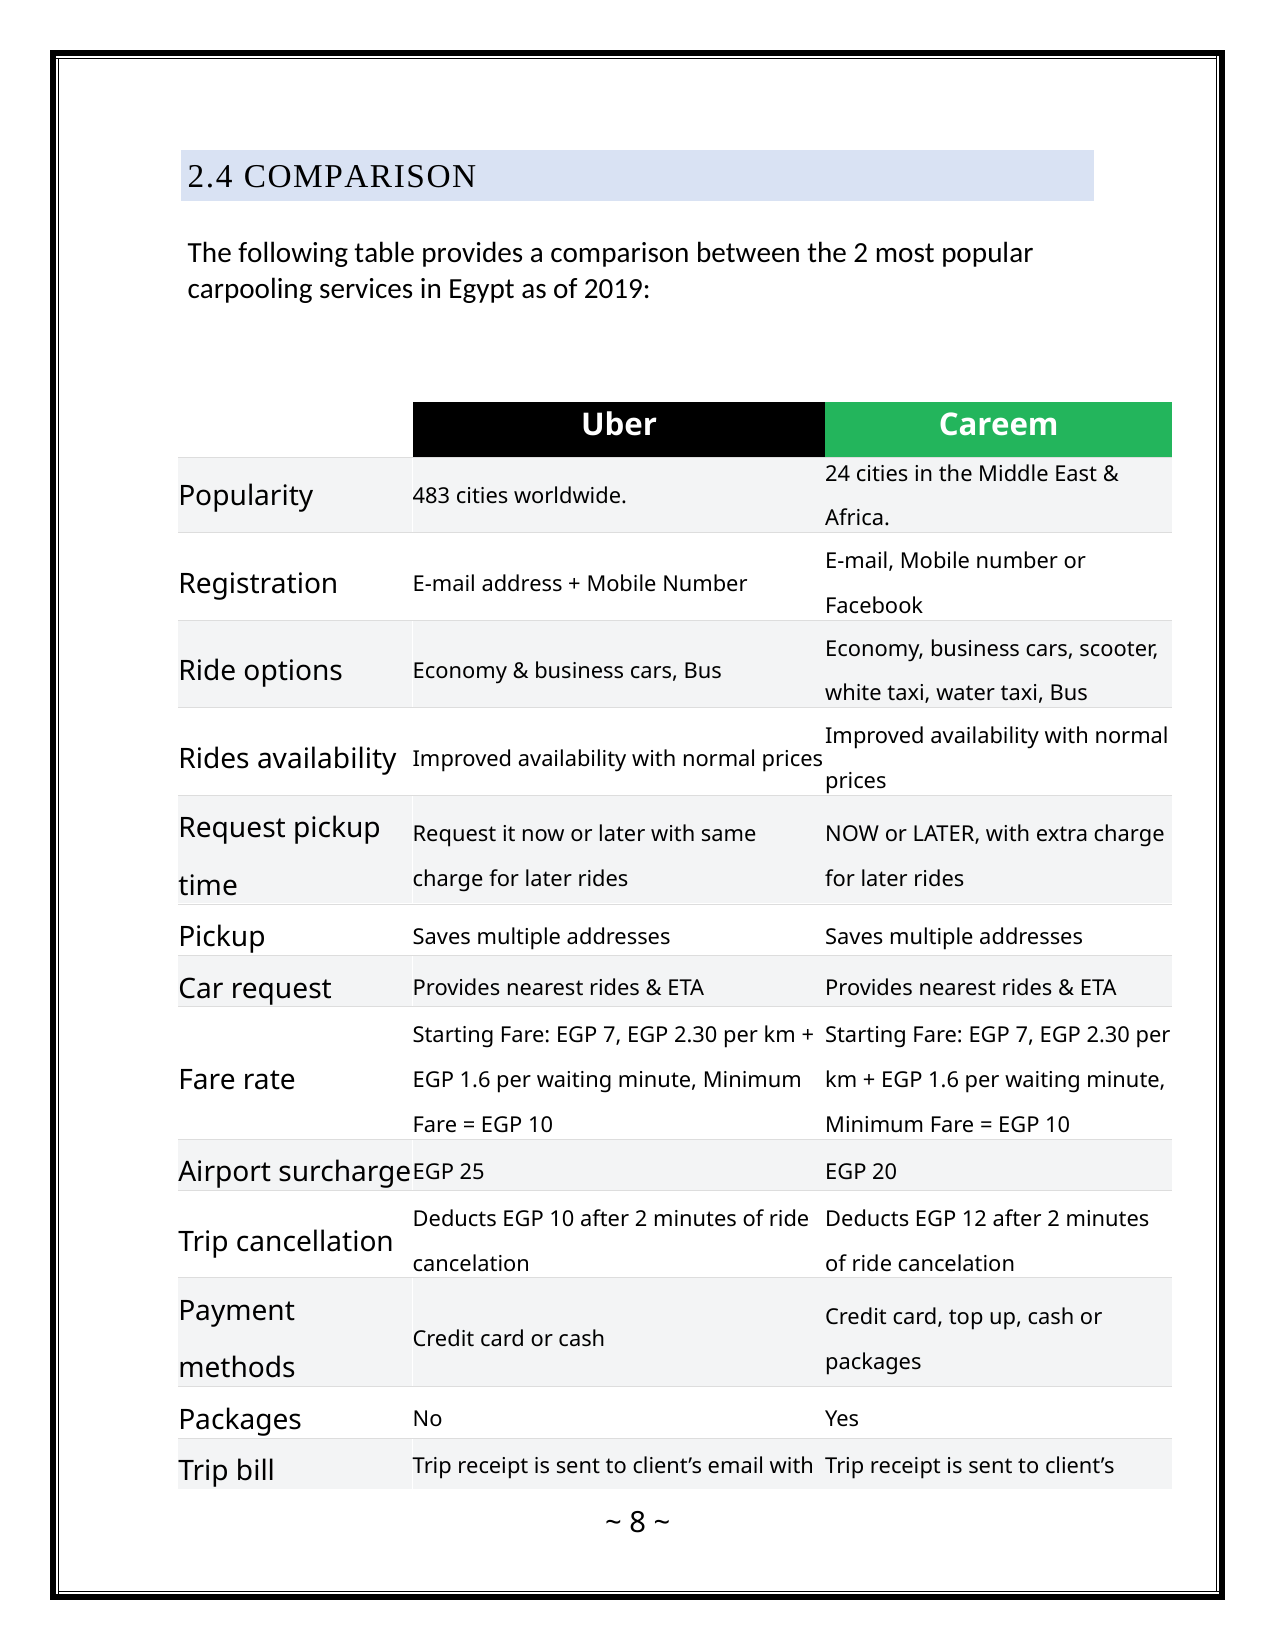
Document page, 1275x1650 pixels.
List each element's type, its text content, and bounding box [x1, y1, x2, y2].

table_cell 483 cities worldwide. [413, 458, 825, 532]
table_cell NOW or LATER, with extra charge for later rides [825, 796, 1172, 903]
table_cell Provides nearest rides & ETA [825, 956, 1172, 1006]
table_cell Credit card, top up, cash or packages [825, 1278, 1172, 1386]
table_cell E-mail address + Mobile Number [413, 533, 825, 620]
table_cell Popularity [178, 458, 412, 532]
table_cell Registration [178, 533, 412, 620]
table_cell Request pickup time [178, 796, 412, 903]
text The following table provides a comparison between the 2 most popular carpooling services in Egypt as of 2019: [187, 234, 1087, 306]
table_cell Yes [825, 1387, 1172, 1437]
subtitle 2.4 Comparison [188, 156, 1087, 194]
table_cell 24 cities in the Middle East & Africa. [825, 458, 1172, 532]
table_cell No [413, 1387, 825, 1437]
table_cell Deducts EGP 10 after 2 minutes of ride cancelation [413, 1191, 825, 1277]
table_cell Economy & business cars, Bus [413, 621, 825, 707]
table_cell EGP 20 [825, 1140, 1172, 1190]
table_cell Trip cancellation [178, 1191, 412, 1277]
table_cell Rides availability [178, 708, 412, 795]
table_cell Trip receipt is sent to client’s [825, 1439, 1172, 1489]
table_cell Request it now or later with same charge for later rides [413, 796, 825, 903]
table_cell Car request [178, 956, 412, 1006]
table_cell Saves multiple addresses [413, 905, 825, 955]
table_header Careem [825, 402, 1172, 457]
table_cell Trip receipt is sent to client’s email with [413, 1439, 825, 1489]
table_cell Deducts EGP 12 after 2 minutes of ride cancelation [825, 1191, 1172, 1277]
table_cell Starting Fare: EGP 7, EGP 2.30 per km + EGP 1.6 per waiting minute, Minimum Fare = EGP 10 [825, 1007, 1172, 1138]
table_header Uber [413, 402, 825, 457]
table_cell Trip bill [178, 1439, 412, 1489]
table_cell Pickup [178, 905, 412, 955]
table_cell Packages [178, 1387, 412, 1437]
table_cell Payment methods [178, 1278, 412, 1386]
table_cell Ride options [178, 621, 412, 707]
table_cell E-mail, Mobile number or Facebook [825, 533, 1172, 620]
table_cell Airport surcharge [178, 1140, 412, 1190]
table_cell Fare rate [178, 1007, 412, 1138]
table_cell Credit card or cash [413, 1278, 825, 1386]
table_cell Improved availability with normal prices [825, 708, 1172, 795]
table_cell Improved availability with normal prices [413, 708, 825, 795]
table_cell Provides nearest rides & ETA [413, 956, 825, 1006]
table_cell Starting Fare: EGP 7, EGP 2.30 per km + EGP 1.6 per waiting minute, Minimum Fare = EGP 10 [413, 1007, 825, 1138]
table_cell EGP 25 [413, 1140, 825, 1190]
table_cell Saves multiple addresses [825, 905, 1172, 955]
table_header [178, 402, 412, 457]
table_cell Economy, business cars, scooter, white taxi, water taxi, Bus [825, 621, 1172, 707]
